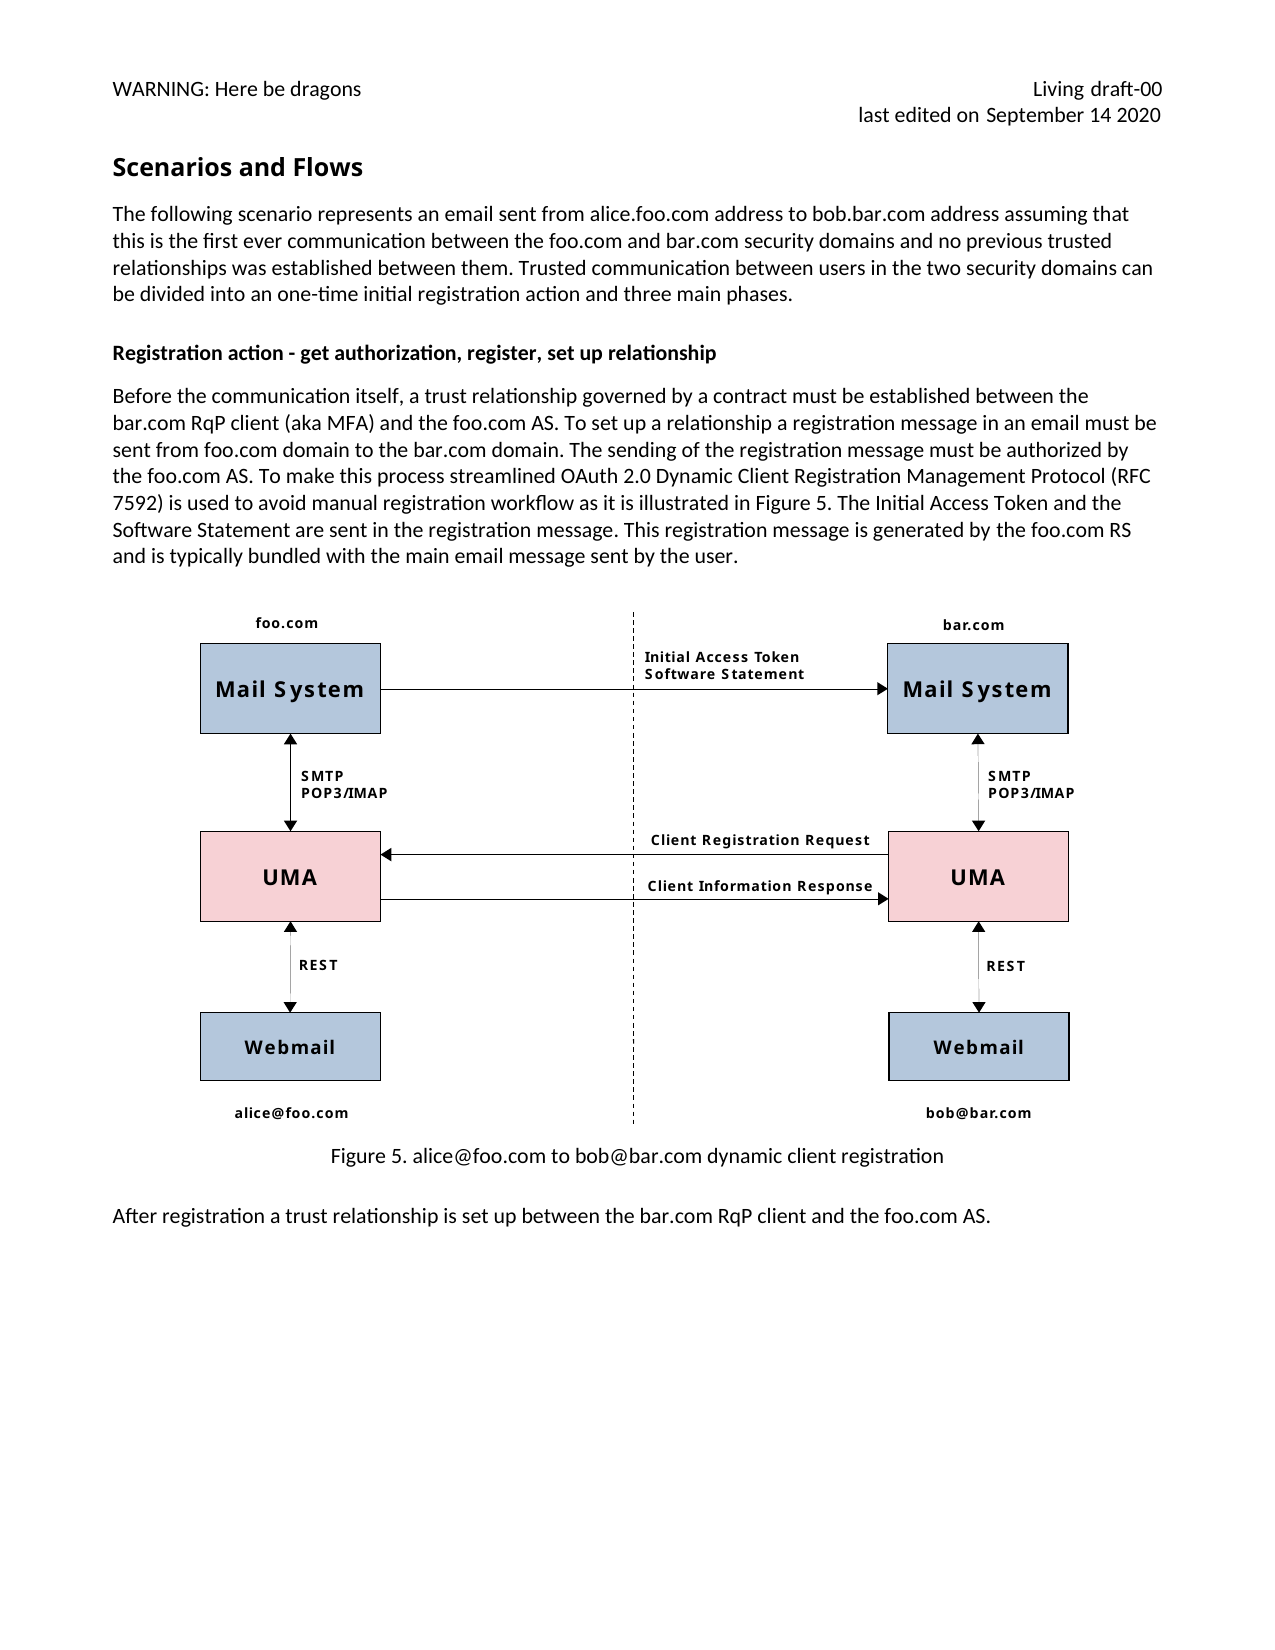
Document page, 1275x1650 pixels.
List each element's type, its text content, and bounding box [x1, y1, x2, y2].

text Figure 5. alice@foo.com to bob@bar.com dynamic client registration [112, 628, 1162, 1169]
text Scenarios and Flows [112, 150, 1162, 184]
text After registration a trust relationship is set up between the bar.com RqP client and the foo.com AS. [112, 1202, 1162, 1228]
text Before the communication itself, a trust relationship governed by a contract must be established between the bar.com RqP client (aka MFA) and the foo.com AS. To set up a relationship a registration message in an email must be sent from foo.com domain to the bar.com domain. The sending of the registration message must be authorized by the foo.com AS. To make this process streamlined OAuth 2.0 Dynamic Client Registration Management Protocol (RFC 7592) is used to avoid manual registration workflow as it is illustrated in Figure 5. The Initial Access Token and the Software Statement are sent in the registration message. This registration message is generated by the foo.com RS and is typically bundled with the main email message sent by the user. [112, 382, 1162, 569]
text The following scenario represents an email sent from alice.foo.com address to bob.bar.com address assuming that this is the first ever communication between the foo.com and bar.com security domains and no previous trusted relationships was established between them. Trusted communication between users in the two security domains can be divided into an one-time initial registration action and three main phases. [112, 200, 1162, 307]
text Registration action - get authorization, register, set up relationship [112, 339, 1162, 366]
